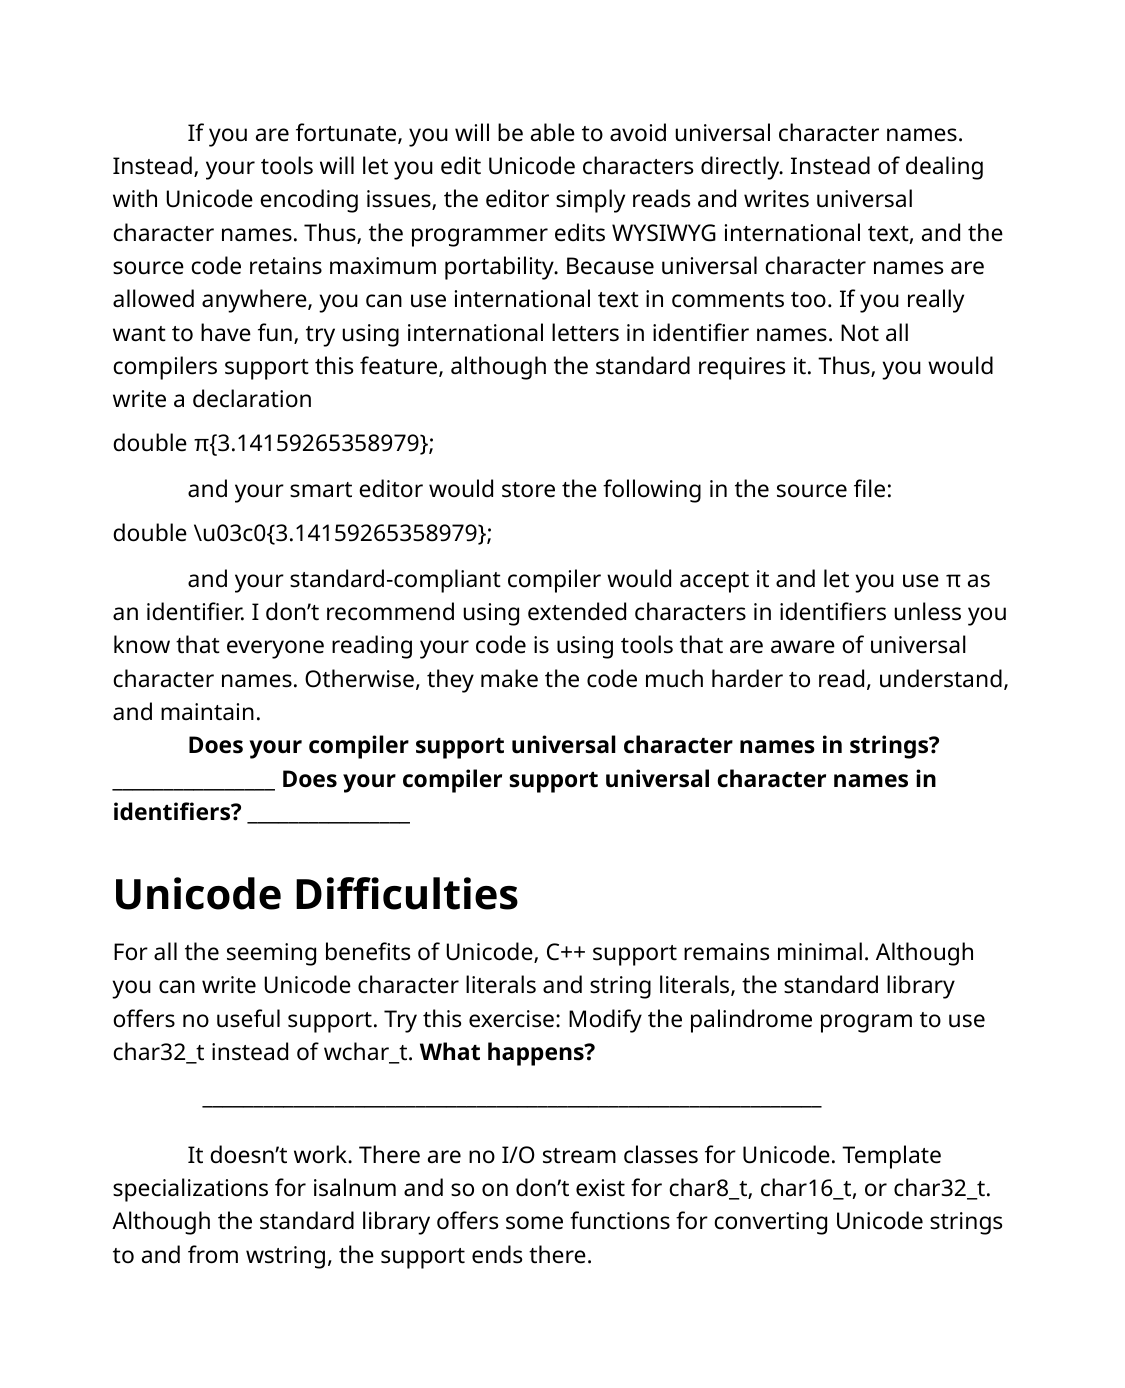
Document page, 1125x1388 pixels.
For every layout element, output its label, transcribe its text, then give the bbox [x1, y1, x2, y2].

subtitle Unicode Difficulties [112, 865, 1012, 921]
text double \u03c0{3.14159265358979}; [112, 517, 1012, 548]
text and your standard-compliant compiler would accept it and let you use π as an identifier. I don’t recommend using extended characters in identifiers unless you know that everyone reading your code is using tools that are aware of universal character names. Otherwise, they make the code much harder to read, understand, and maintain. [112, 561, 1012, 727]
text Does your compiler support universal character names in strings? ________________ Does your compiler support universal character names in identifiers? ________________ [112, 727, 1012, 827]
text For all the seeming benefits of Unicode, C++ support remains minimal. Although you can write Unicode character literals and string literals, the standard library offers no useful support. Try this exercise: Modify the palindrome program to use char32_t instead of wchar_t. What happens? [112, 934, 1012, 1067]
text If you are fortunate, you will be able to avoid universal character names. Instead, your tools will let you edit Unicode characters directly. Instead of dealing with Unicode encoding issues, the editor simply reads and writes universal character names. Thus, the programmer edits WYSIWYG international text, and the source code retains maximum portability. Because universal character names are allowed anywhere, you can use international text in comments too. If you really want to have fun, try using international letters in identifier names. Not all compilers support this feature, although the standard requires it. Thus, you would write a declaration [112, 115, 1012, 415]
list _____________________________________________________________ [202, 1080, 1012, 1111]
text double π{3.14159265358979}; [112, 427, 1012, 458]
text and your smart editor would store the following in the source file: [112, 471, 1012, 504]
text It doesn’t work. There are no I/O stream classes for Unicode. Template specializations for isalnum and so on don’t exist for char8_t, char16_t, or char32_t. Although the standard library offers some functions for converting Unicode strings to and from wstring, the support ends there. [112, 1137, 1012, 1270]
